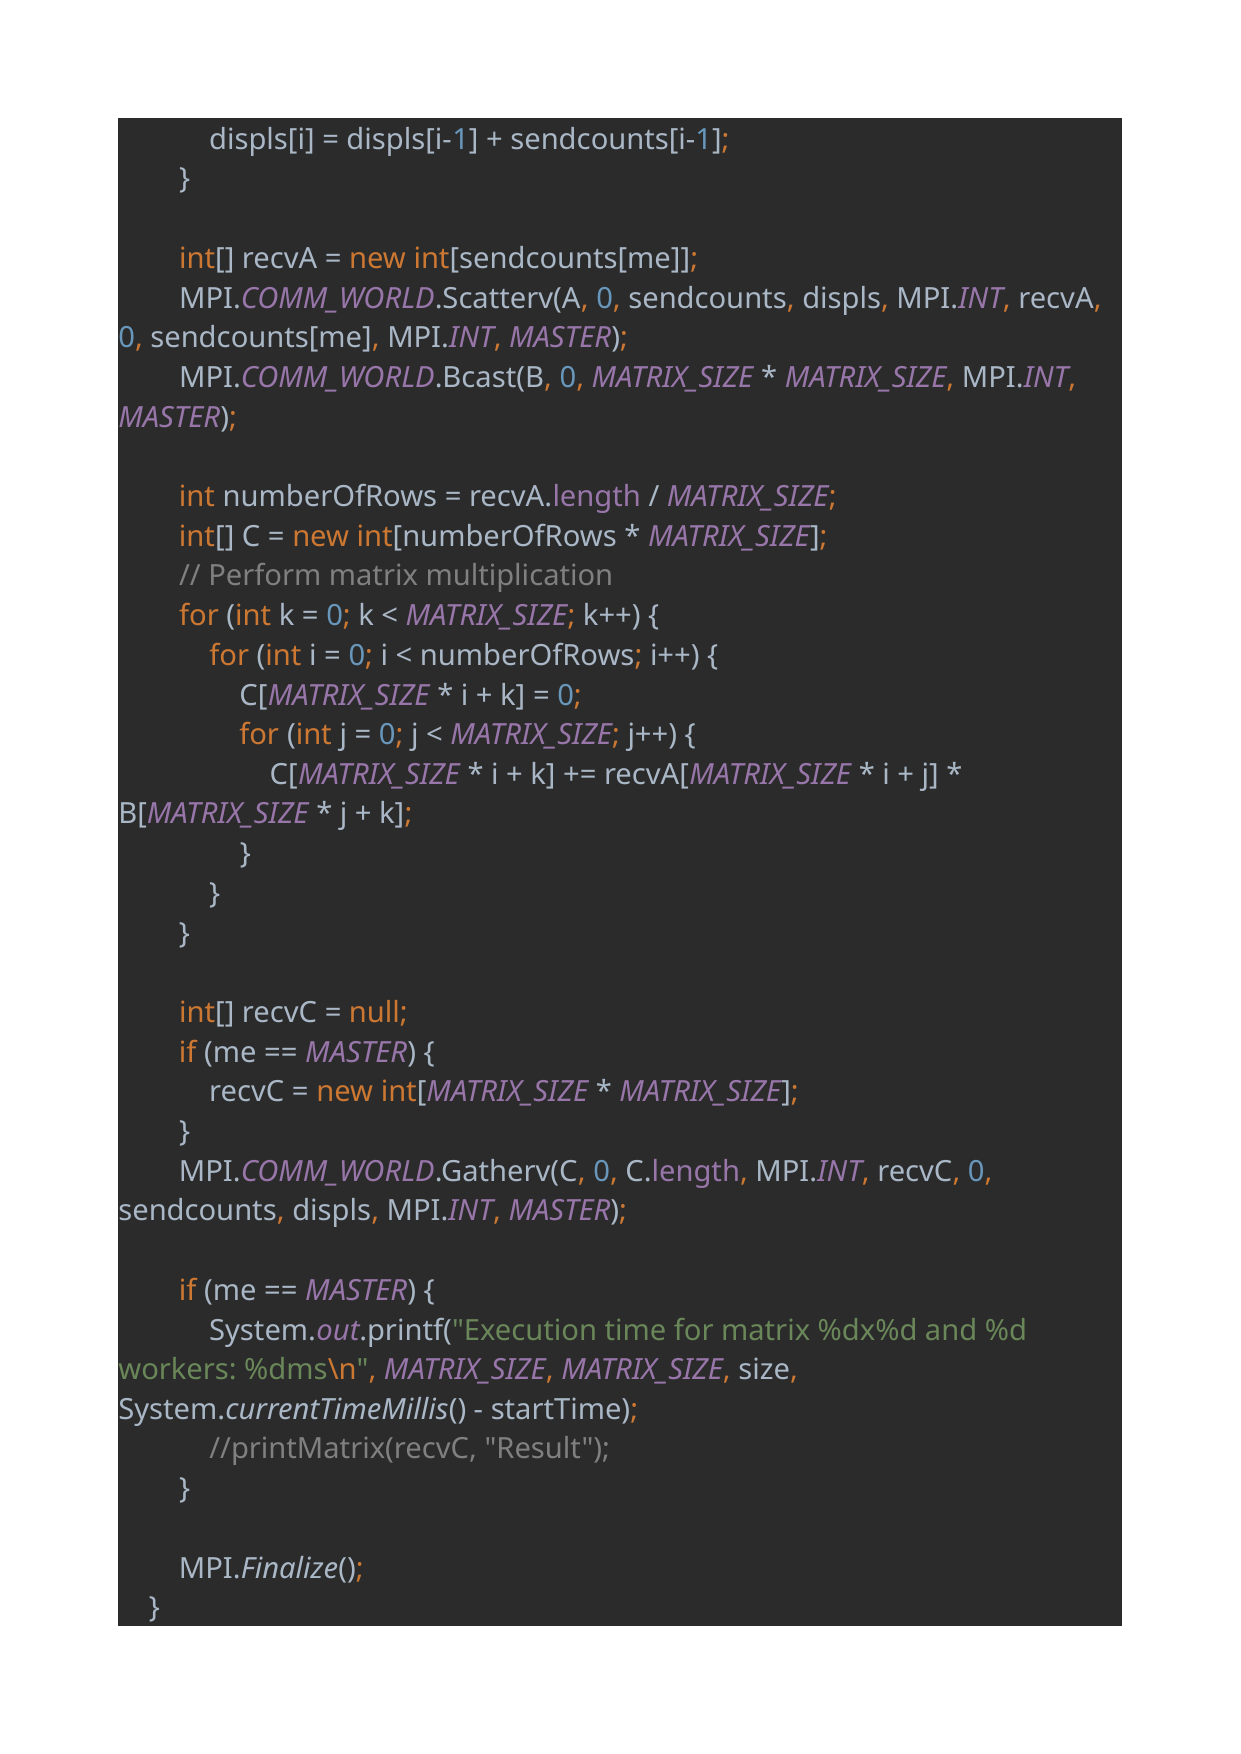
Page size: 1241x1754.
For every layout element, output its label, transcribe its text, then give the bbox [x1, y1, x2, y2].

text displs[i] = displs[i-1] + sendcounts[i-1]; } int[] recvA = new int[sendcounts[me]]; MPI.COMM_WORLD.Scatterv(A, 0, sendcounts, displs, MPI.INT, recvA, 0, sendcounts[me], MPI.INT, MASTER); MPI.COMM_WORLD.Bcast(B, 0, MATRIX_SIZE * MATRIX_SIZE, MPI.INT, MASTER); int numberOfRows = recvA.length / MATRIX_SIZE; int[] C = new int[numberOfRows * MATRIX_SIZE]; // Perform matrix multiplication for (int k = 0; k < MATRIX_SIZE; k++) { for (int i = 0; i < numberOfRows; i++) { C[MATRIX_SIZE * i + k] = 0; for (int j = 0; j < MATRIX_SIZE; j++) { C[MATRIX_SIZE * i + k] += recvA[MATRIX_SIZE * i + j] * B[MATRIX_SIZE * j + k]; } } } int[] recvC = null; if (me == MASTER) { recvC = new int[MATRIX_SIZE * MATRIX_SIZE]; } MPI.COMM_WORLD.Gatherv(C, 0, C.length, MPI.INT, recvC, 0, sendcounts, displs, MPI.INT, MASTER); if (me == MASTER) { System.out.printf("Execution time for matrix %dx%d and %d workers: %dms\n", MATRIX_SIZE, MATRIX_SIZE, size, System.currentTimeMillis() - startTime); //printMatrix(recvC, "Result"); } MPI.Finalize(); } [118, 118, 1122, 1626]
